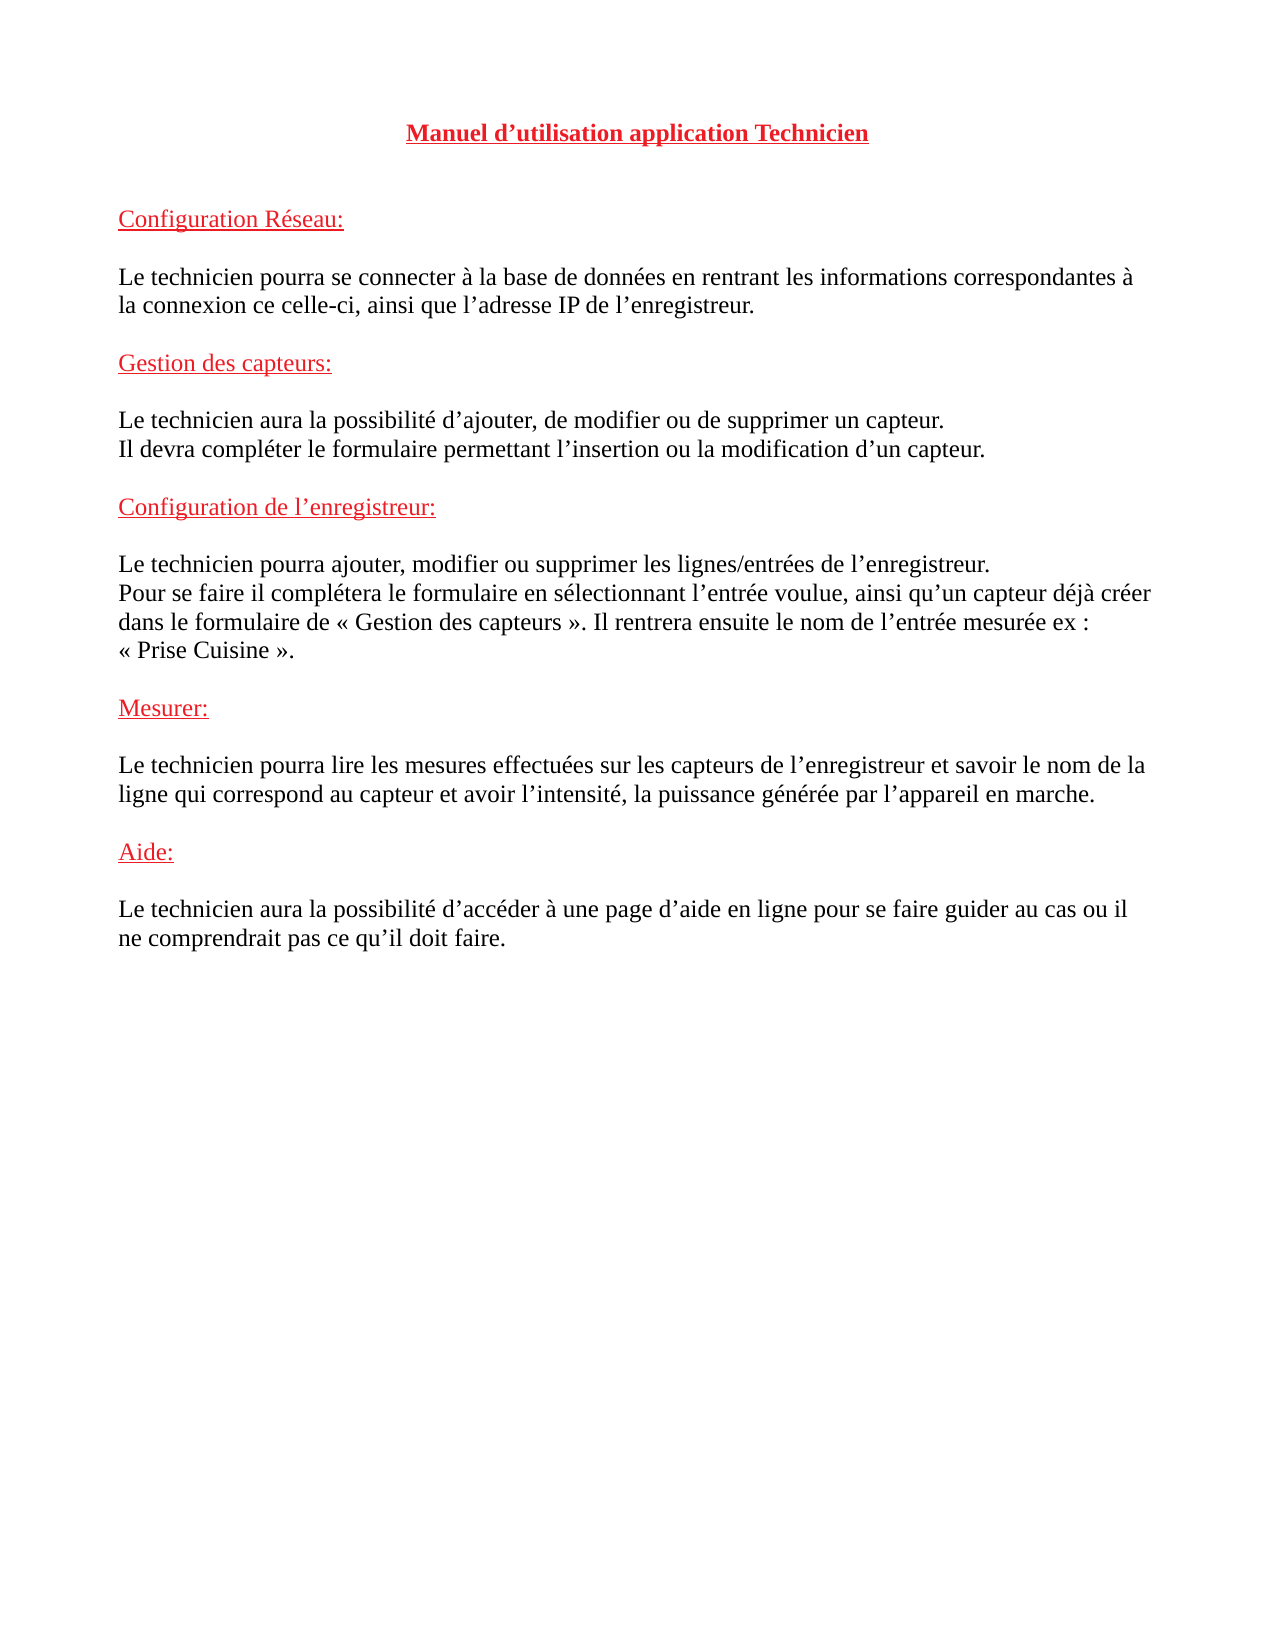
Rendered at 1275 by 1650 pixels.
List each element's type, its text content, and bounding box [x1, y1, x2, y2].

text Mesurer: [118, 693, 1157, 722]
text Configuration de l’enregistreur: [118, 492, 1157, 521]
text Le technicien pourra lire les mesures effectuées sur les capteurs de l’enregistreur et savoir le nom de la ligne qui correspond au capteur et avoir l’intensité, la puissance générée par l’appareil en marche. [118, 751, 1157, 808]
text Il devra compléter le formulaire permettant l’insertion ou la modification d’un capteur. [118, 434, 1157, 463]
text Configuration Réseau: [118, 204, 1157, 233]
text Le technicien pourra ajouter, modifier ou supprimer les lignes/entrées de l’enregistreur. [118, 549, 1157, 578]
text Le technicien aura la possibilité d’accéder à une page d’aide en ligne pour se faire guider au cas ou il ne comprendrait pas ce qu’il doit faire. [118, 894, 1157, 952]
text Aide: [118, 837, 1157, 866]
text Le technicien aura la possibilité d’ajouter, de modifier ou de supprimer un capteur. [118, 406, 1157, 434]
text Le technicien pourra se connecter à la base de données en rentrant les informations correspondantes à la connexion ce celle-ci, ainsi que l’adresse IP de l’enregistreur. [118, 262, 1157, 319]
text Pour se faire il complétera le formulaire en sélectionnant l’entrée voulue, ainsi qu’un capteur déjà créer dans le formulaire de « Gestion des capteurs ». Il rentrera ensuite le nom de l’entrée mesurée ex : « Prise Cuisine ». [118, 578, 1157, 664]
text Manuel d’utilisation application Technicien [118, 118, 1157, 147]
text Gestion des capteurs: [118, 348, 1157, 377]
